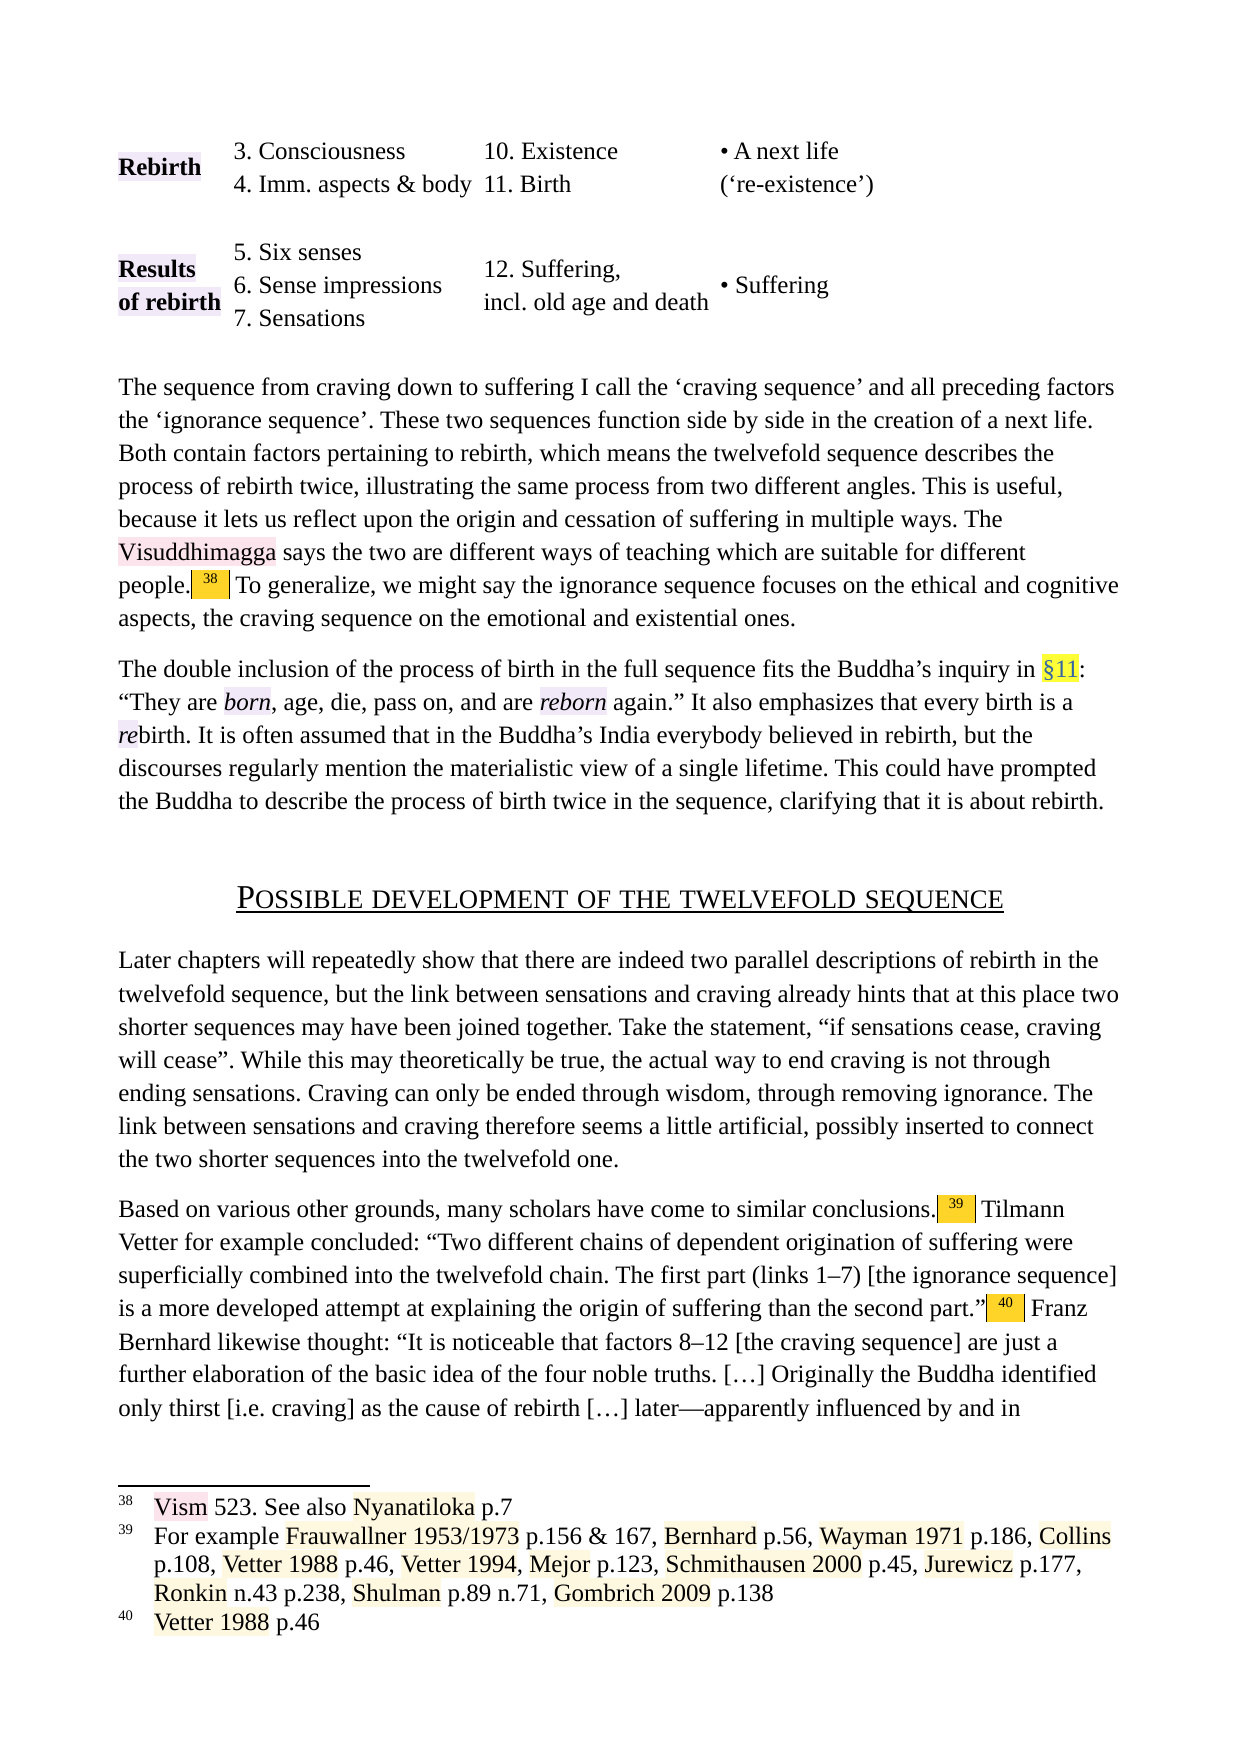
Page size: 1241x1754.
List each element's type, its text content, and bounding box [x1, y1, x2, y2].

text Later chapters will repeatedly show that there are indeed two parallel descriptions of rebirth in the twelvefold sequence, but the link between sensations and craving already hints that at this place two shorter sequences may have been joined together. Take the statement, “if sensations cease, craving will cease”. While this may theoretically be true, the actual way to end craving is not through ending sensations. Craving can only be ended through wisdom, through removing ignorance. The link between sensations and craving therefore seems a little artificial, possibly inserted to connect the two shorter sequences into the twelvefold one. [118, 946, 1122, 1172]
table_cell Results of rebirth [118, 220, 233, 354]
table_cell Rebirth [118, 118, 233, 219]
text The sequence from craving down to suffering I call the ‘craving sequence’ and all preceding factors the ‘ignorance sequence’. These two sequences function side by side in the creation of a next life. Both contain factors pertaining to rebirth, which means the twelvefold sequence describes the process of rebirth twice, illustrating the same process from two different angles. This is useful, because it lets us reflect upon the origin and cessation of suffering in multiple ways. The Visuddhimagga says the two are different ways of teaching which are suitable for different people. To generalize, we might say the ignorance sequence focuses on the ethical and cognitive aspects, the craving sequence on the emotional and existential ones. [118, 372, 1122, 632]
table_cell 12. Suffering, incl. old age and death [483, 220, 720, 354]
text Vism 523. See also Nyanatiloka p.7 [208, 1492, 353, 1521]
table_cell 10. Existence 11. Birth [483, 118, 720, 219]
text The double inclusion of the process of birth in the full sequence fits the Buddha’s inquiry in §11: “They are born, age, die, pass on, and are reborn again.” It also emphasizes that every birth is a rebirth. It is often assumed that in the Buddha’s India everybody believed in rebirth, but the discourses regularly mention the materialistic view of a single lifetime. This could have prompted the Buddha to describe the process of birth twice in the sequence, clarifying that it is about rebirth. [118, 654, 1122, 814]
text For example Frauwallner 1953/1973 p.156 & 167, Bernhard p.56, Wayman 1971 p.186, Collins p.108, Vetter 1988 p.46, Vetter 1994, Mejor p.123, Schmithausen 2000 p.45, Jurewicz p.177, Ronkin n.43 p.238, Shulman p.89 n.71, Gombrich 2009 p.138 [118, 1521, 1122, 1607]
table_cell • A next life (‘re-existence’) [720, 118, 889, 219]
table_cell • Suffering [720, 220, 889, 354]
text Vism 523. See also Nyanatiloka p.7 [475, 1492, 1122, 1521]
text Based on various other grounds, many scholars have come to similar conclusions. Tilmann Vetter for example concluded: “Two different chains of dependent origination of suffering were superficially combined into the twelvefold chain. The first part (links 1–7) [the ignorance sequence] is a more developed attempt at explaining the origin of suffering than the second part.” Franz Bernhard likewise thought: “It is noticeable that factors 8–12 [the craving sequence] are just a further elaboration of the basic idea of the four noble truths. […] Originally the Buddha identified only thirst [i.e. craving] as the cause of rebirth […] later—apparently influenced by and in [118, 1194, 1122, 1421]
text Vetter 1988 p.46 [118, 1607, 154, 1636]
text Vetter 1988 p.46 [269, 1607, 1122, 1636]
table_cell 3. Consciousness 4. Imm. aspects & body [233, 118, 483, 219]
table_cell 5. Six senses 6. Sense impressions 7. Sensations [233, 220, 483, 354]
text Vism 523. See also Nyanatiloka p.7 [118, 1492, 154, 1521]
subtitle Possible development of the twelvefold sequence [118, 878, 1122, 916]
